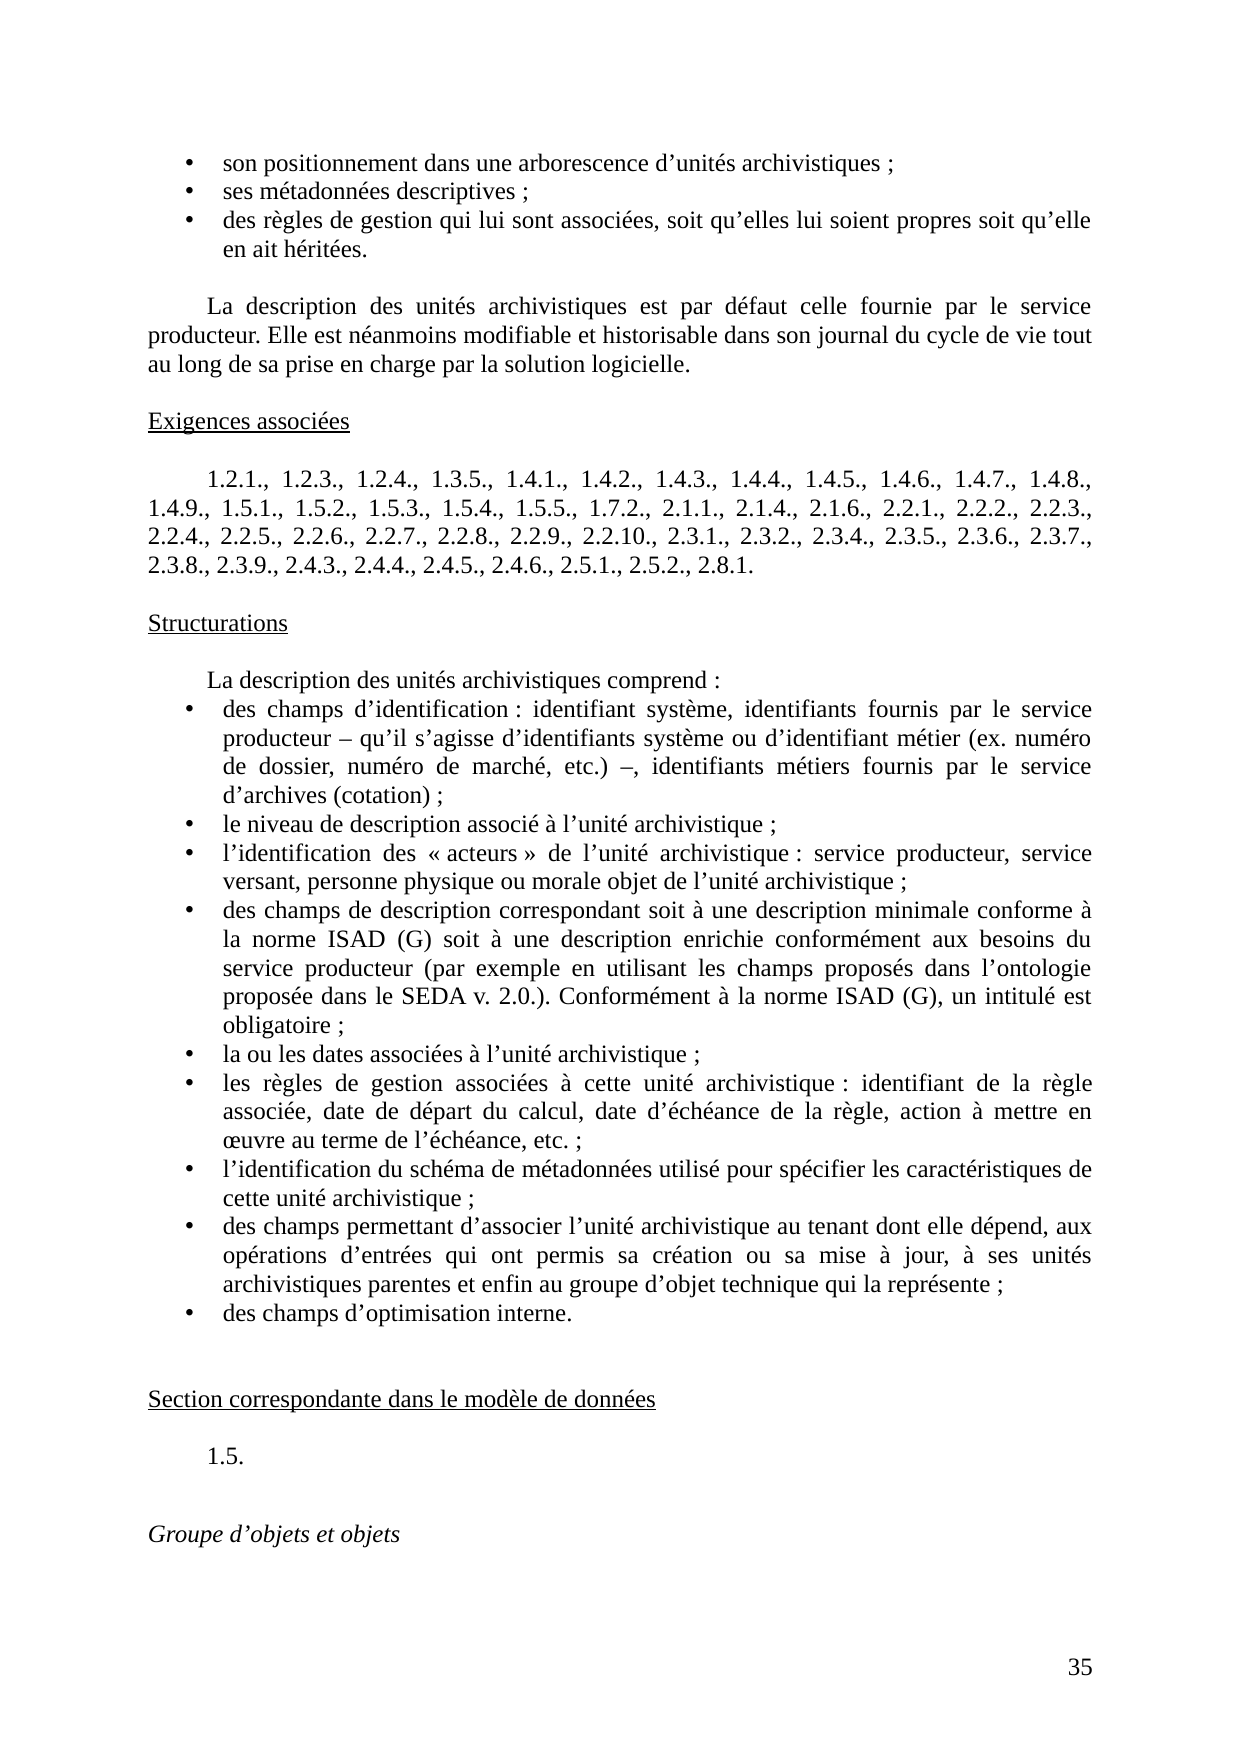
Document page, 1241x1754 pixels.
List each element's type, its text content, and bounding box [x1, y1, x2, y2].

list des champs d’optimisation interne. [185, 1298, 1093, 1326]
text La description des unités archivistiques est par défaut celle fournie par le service producteur. Elle est néanmoins modifiable et historisable dans son journal du cycle de vie tout au long de sa prise en charge par la solution logicielle. [148, 291, 1093, 378]
list des règles de gestion qui lui sont associées, soit qu’elles lui soient propres soit qu’elle en ait héritées. [185, 205, 1093, 263]
list des champs permettant d’associer l’unité archivistique au tenant dont elle dépend, aux opérations d’entrées qui ont permis sa création ou sa mise à jour, à ses unités archivistiques parentes et enfin au groupe d’objet technique qui la représente ; [185, 1211, 1093, 1298]
text La description des unités archivistiques comprend : [148, 665, 1093, 694]
list l’identification des « acteurs » de l’unité archivistique : service producteur, service versant, personne physique ou morale objet de l’unité archivistique ; [185, 838, 1093, 895]
text 1.2.1., 1.2.3., 1.2.4., 1.3.5., 1.4.1., 1.4.2., 1.4.3., 1.4.4., 1.4.5., 1.4.6., 1.4.7., 1.4.8., 1.4.9., 1.5.1., 1.5.2., 1.5.3., 1.5.4., 1.5.5., 1.7.2., 2.1.1., 2.1.4., 2.1.6., 2.2.1., 2.2.2., 2.2.3., 2.2.4., 2.2.5., 2.2.6., 2.2.7., 2.2.8., 2.2.9., 2.2.10., 2.3.1., 2.3.2., 2.3.4., 2.3.5., 2.3.6., 2.3.7., 2.3.8., 2.3.9., 2.4.3., 2.4.4., 2.4.5., 2.4.6., 2.5.1., 2.5.2., 2.8.1. [148, 464, 1093, 579]
list l’identification du schéma de métadonnées utilisé pour spécifier les caractéristiques de cette unité archivistique ; [185, 1154, 1093, 1211]
list les règles de gestion associées à cette unité archivistique : identifiant de la règle associée, date de départ du calcul, date d’échéance de la règle, action à mettre en œuvre au terme de l’échéance, etc. ; [185, 1068, 1093, 1154]
list des champs de description correspondant soit à une description minimale conforme à la norme ISAD (G) soit à une description enrichie conformément aux besoins du service producteur (par exemple en utilisant les champs proposés dans l’ontologie proposée dans le SEDA v. 2.0.). Conformément à la norme ISAD (G), un intitulé est obligatoire ; [185, 895, 1093, 1039]
list le niveau de description associé à l’unité archivistique ; [185, 809, 1093, 838]
list son positionnement dans une arborescence d’unités archivistiques ; [185, 148, 1093, 176]
list des champs d’identification : identifiant système, identifiants fournis par le service producteur – qu’il s’agisse d’identifiants système ou d’identifiant métier (ex. numéro de dossier, numéro de marché, etc.) –, identifiants métiers fournis par le service d’archives (cotation) ; [185, 694, 1093, 809]
text Structurations [148, 608, 1093, 636]
text Exigences associées [148, 406, 1093, 435]
text 1.5. [148, 1441, 1093, 1470]
subtitle Groupe d’objets et objets [148, 1519, 1093, 1548]
text Section correspondante dans le modèle de données [148, 1384, 1093, 1413]
list ses métadonnées descriptives ; [185, 176, 1093, 205]
list la ou les dates associées à l’unité archivistique ; [185, 1039, 1093, 1068]
